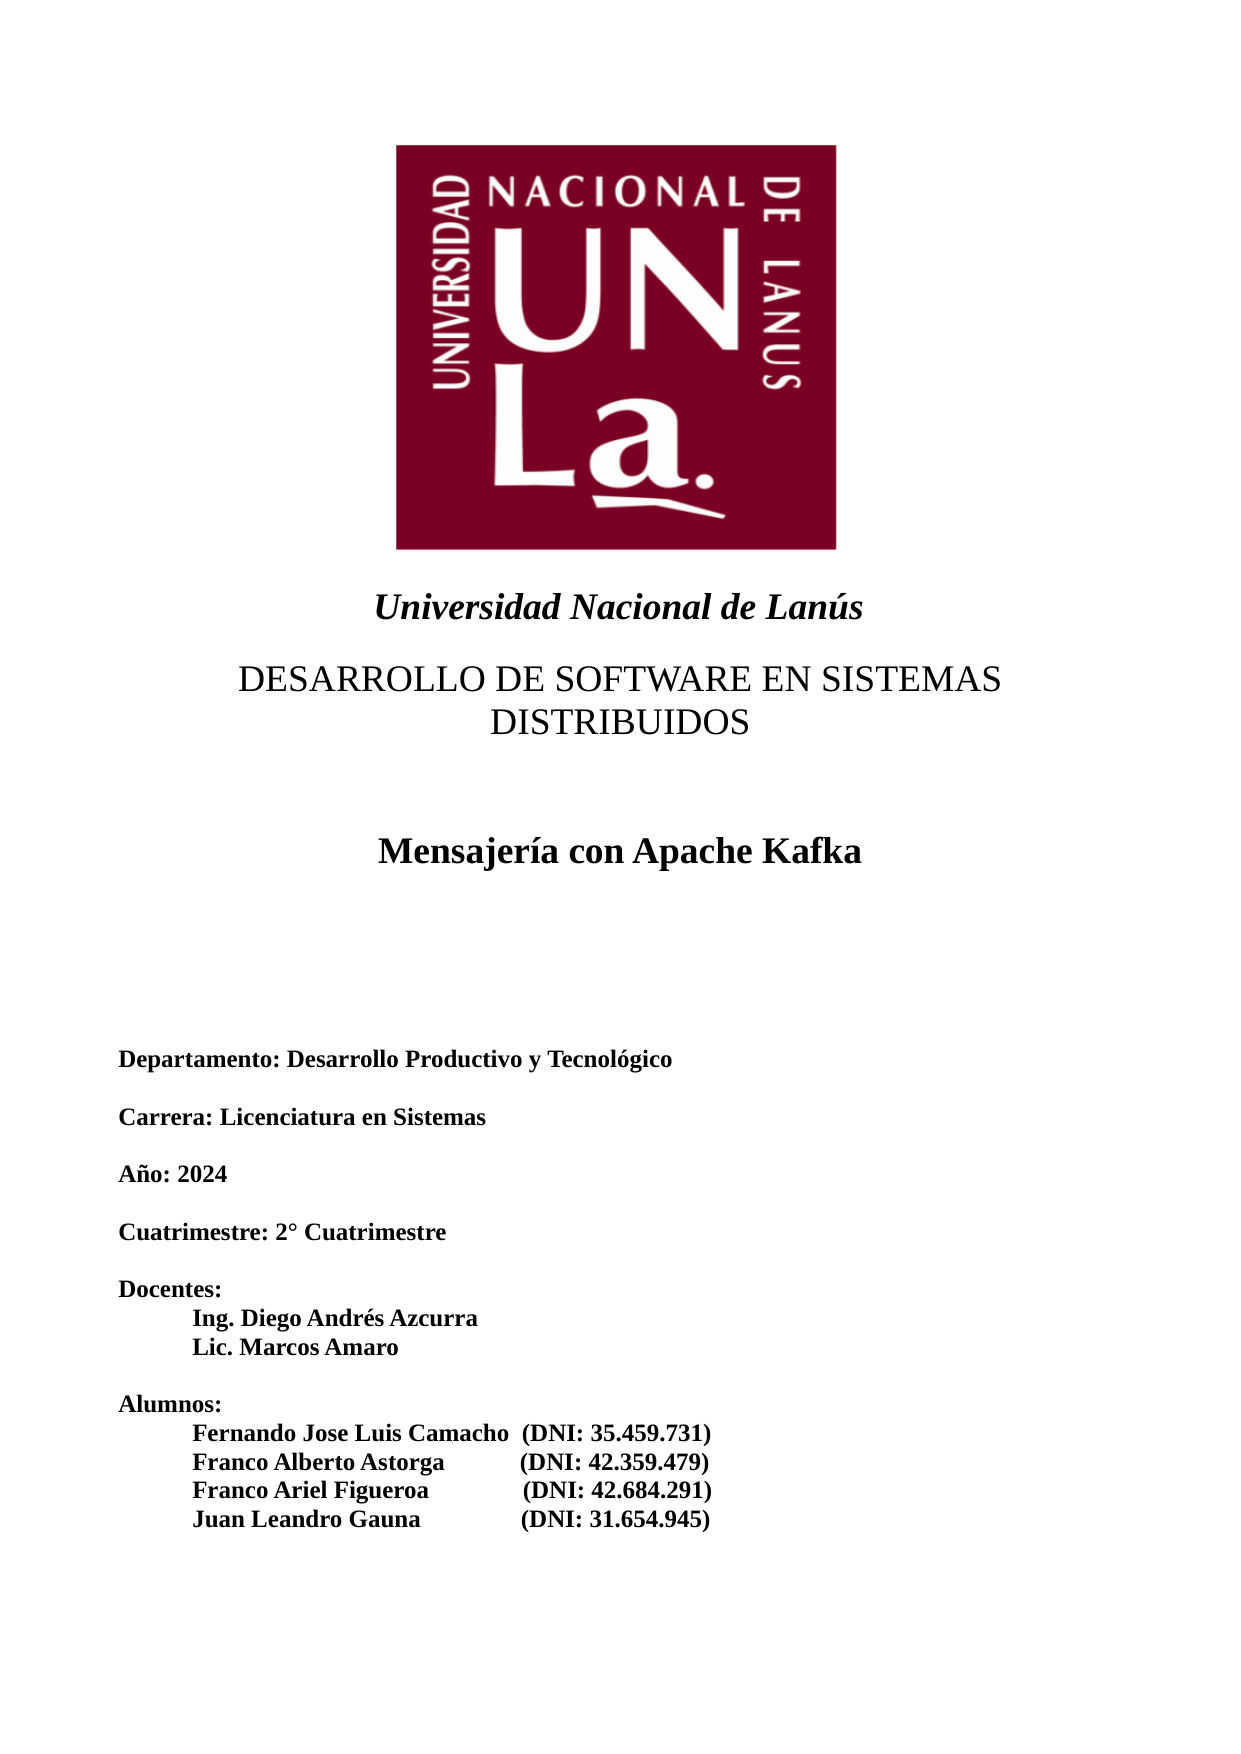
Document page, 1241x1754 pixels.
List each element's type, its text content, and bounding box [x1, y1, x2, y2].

text Departamento: Desarrollo Productivo y Tecnológico [118, 1044, 1122, 1073]
text Franco Ariel Figueroa (DNI: 42.684.291) [118, 1476, 1122, 1504]
text Mensajería con Apache Kafka [118, 829, 1122, 872]
text Juan Leandro Gauna (DNI: 31.654.945) [118, 1504, 1122, 1533]
text Cuatrimestre: 2° Cuatrimestre [118, 1217, 1122, 1246]
text Ing. Diego Andrés Azcurra [118, 1303, 1122, 1332]
text Alumnos: [118, 1389, 1122, 1418]
text DESARROLLO DE SOFTWARE EN SISTEMAS DISTRIBUIDOS [118, 656, 1122, 742]
text Docentes: [118, 1274, 1122, 1303]
text Carrera: Licenciatura en Sistemas [118, 1102, 1122, 1131]
text Universidad Nacional de Lanús [118, 584, 1122, 627]
text Fernando Jose Luis Camacho (DNI: 35.459.731) [118, 1418, 1122, 1447]
text Lic. Marcos Amaro [118, 1332, 1122, 1361]
text Año: 2024 [118, 1159, 1122, 1188]
picture [390, 141, 844, 556]
text Franco Alberto Astorga (DNI: 42.359.479) [118, 1447, 1122, 1476]
